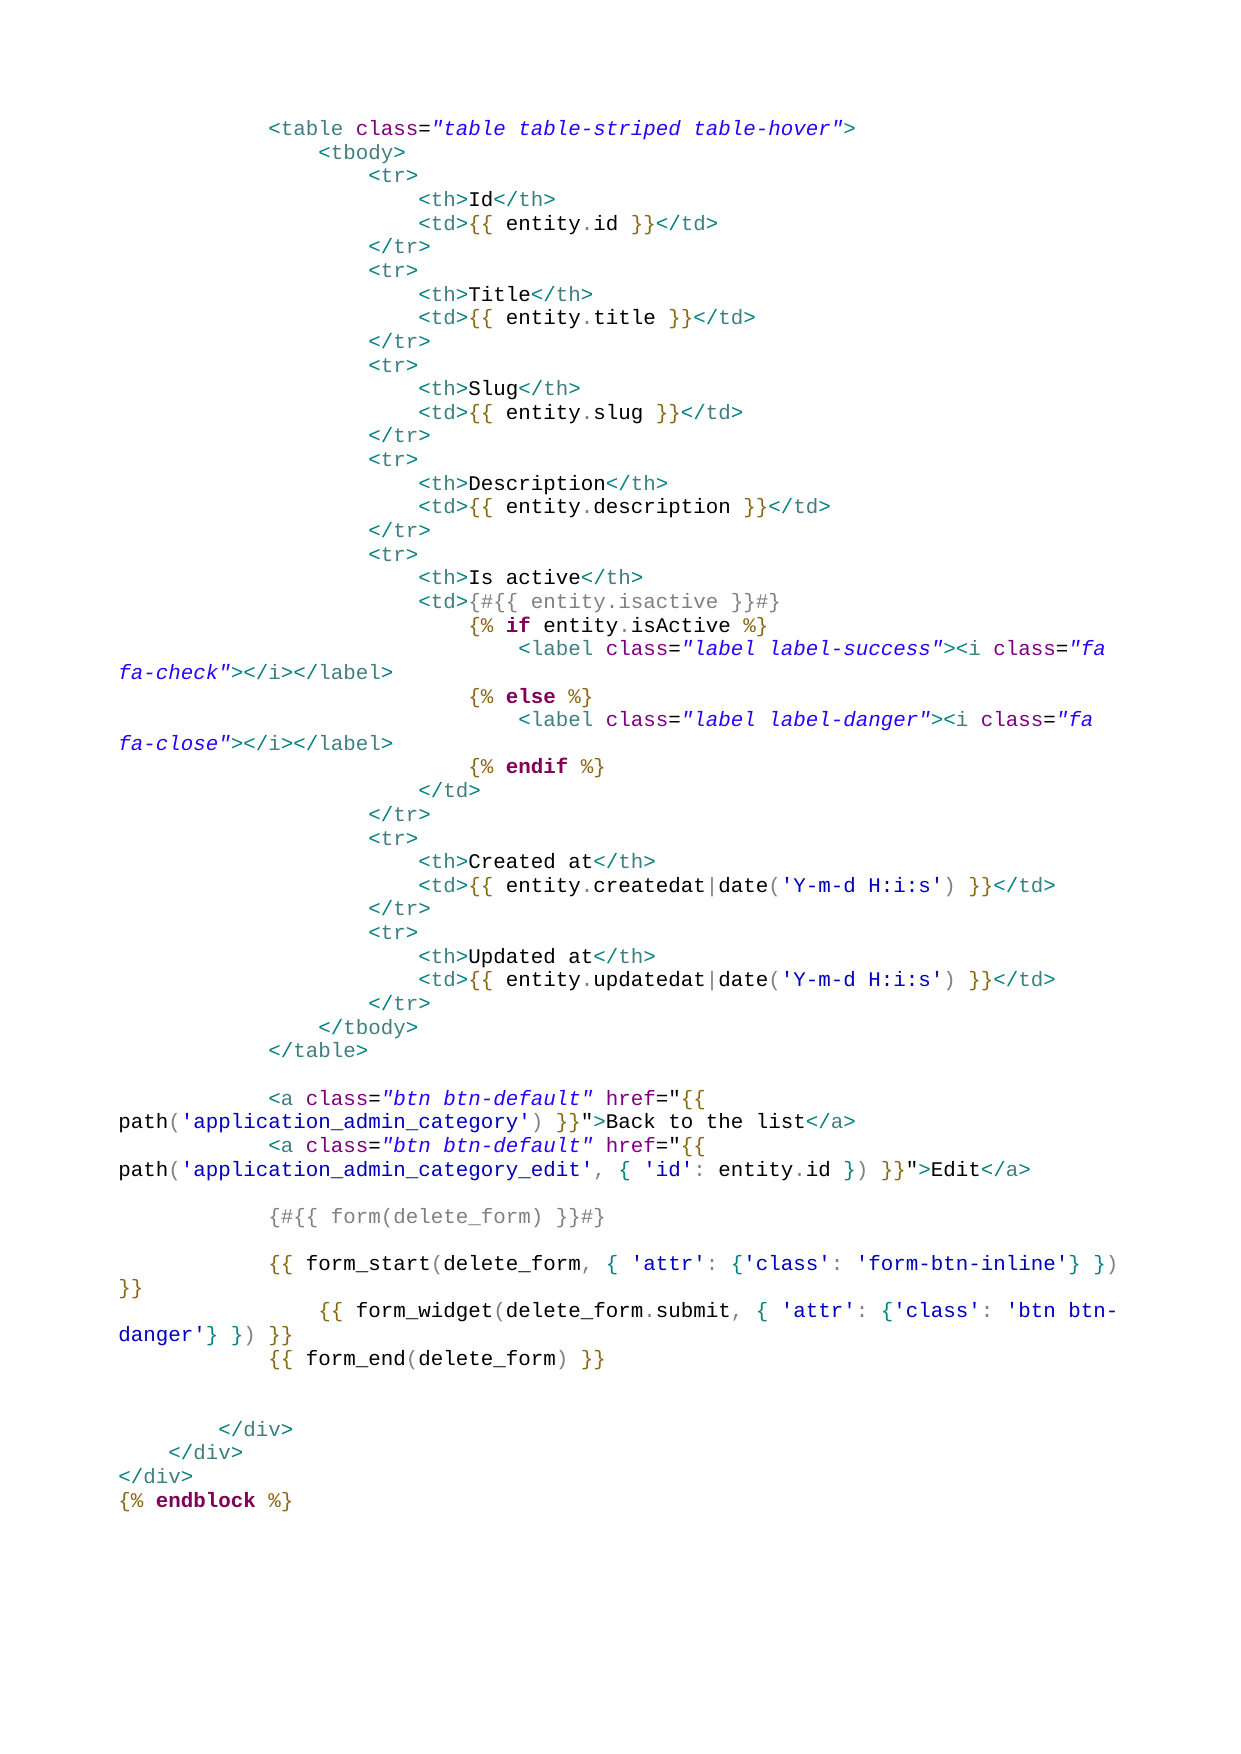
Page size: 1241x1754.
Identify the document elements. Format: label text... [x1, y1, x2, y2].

text <tr> [118, 922, 1122, 946]
text <th>Title</th> [118, 284, 1122, 307]
text <th>Id</th> [118, 189, 1122, 213]
text {#{{ form(delete_form) }}#} [118, 1206, 1122, 1229]
text {% endif %} [118, 757, 1122, 780]
text <th>Slug</th> [118, 378, 1122, 402]
text </td> [118, 780, 1122, 804]
text </table> [118, 1040, 1122, 1064]
text {{ form_end(delete_form) }} [118, 1348, 1122, 1371]
text <tr> [118, 449, 1122, 473]
text <tr> [118, 827, 1122, 851]
text <table class="table table-striped table-hover"> [118, 118, 1122, 142]
text <td>{#{{ entity.isactive }}#} [118, 591, 1122, 615]
text {{ form_start(delete_form, { 'attr': {'class': 'form-btn-inline'} }) }} [118, 1253, 1122, 1300]
text </div> [118, 1419, 1122, 1442]
text <tr> [118, 354, 1122, 378]
text <td>{{ entity.slug }}</td> [118, 402, 1122, 426]
text {{ form_widget(delete_form.submit, { 'attr': {'class': 'btn btn-danger'} }) }} [118, 1300, 1122, 1348]
text <tr> [118, 260, 1122, 284]
text <a class="btn btn-default" href="{{ path('application_admin_category_edit', { 'id': entity.id }) }}">Edit</a> [118, 1135, 1122, 1182]
text </tr> [118, 236, 1122, 260]
text <td>{{ entity.description }}</td> [118, 496, 1122, 520]
text {% endblock %} [118, 1489, 1122, 1513]
text <label class="label label-danger"><i class="fa fa-close"></i></label> [118, 709, 1122, 757]
text </div> [118, 1466, 1122, 1489]
text <td>{{ entity.title }}</td> [118, 307, 1122, 331]
text <tr> [118, 165, 1122, 189]
text </tr> [118, 520, 1122, 544]
text {% else %} [118, 686, 1122, 709]
text <td>{{ entity.id }}</td> [118, 213, 1122, 236]
text <th>Description</th> [118, 473, 1122, 496]
text {% if entity.isActive %} [118, 615, 1122, 638]
text <th>Is active</th> [118, 567, 1122, 591]
text </tr> [118, 993, 1122, 1017]
text <th>Created at</th> [118, 851, 1122, 875]
text <td>{{ entity.updatedat|date('Y-m-d H:i:s') }}</td> [118, 969, 1122, 993]
text <th>Updated at</th> [118, 946, 1122, 969]
text <tbody> [118, 142, 1122, 165]
text </div> [118, 1442, 1122, 1466]
text </tr> [118, 426, 1122, 449]
text </tbody> [118, 1017, 1122, 1040]
text <label class="label label-success"><i class="fa fa-check"></i></label> [118, 638, 1122, 686]
text </tr> [118, 331, 1122, 354]
text </tr> [118, 898, 1122, 922]
text </tr> [118, 804, 1122, 827]
text <a class="btn btn-default" href="{{ path('application_admin_category') }}">Back to the list</a> [118, 1088, 1122, 1135]
text <td>{{ entity.createdat|date('Y-m-d H:i:s') }}</td> [118, 875, 1122, 898]
text <tr> [118, 544, 1122, 567]
